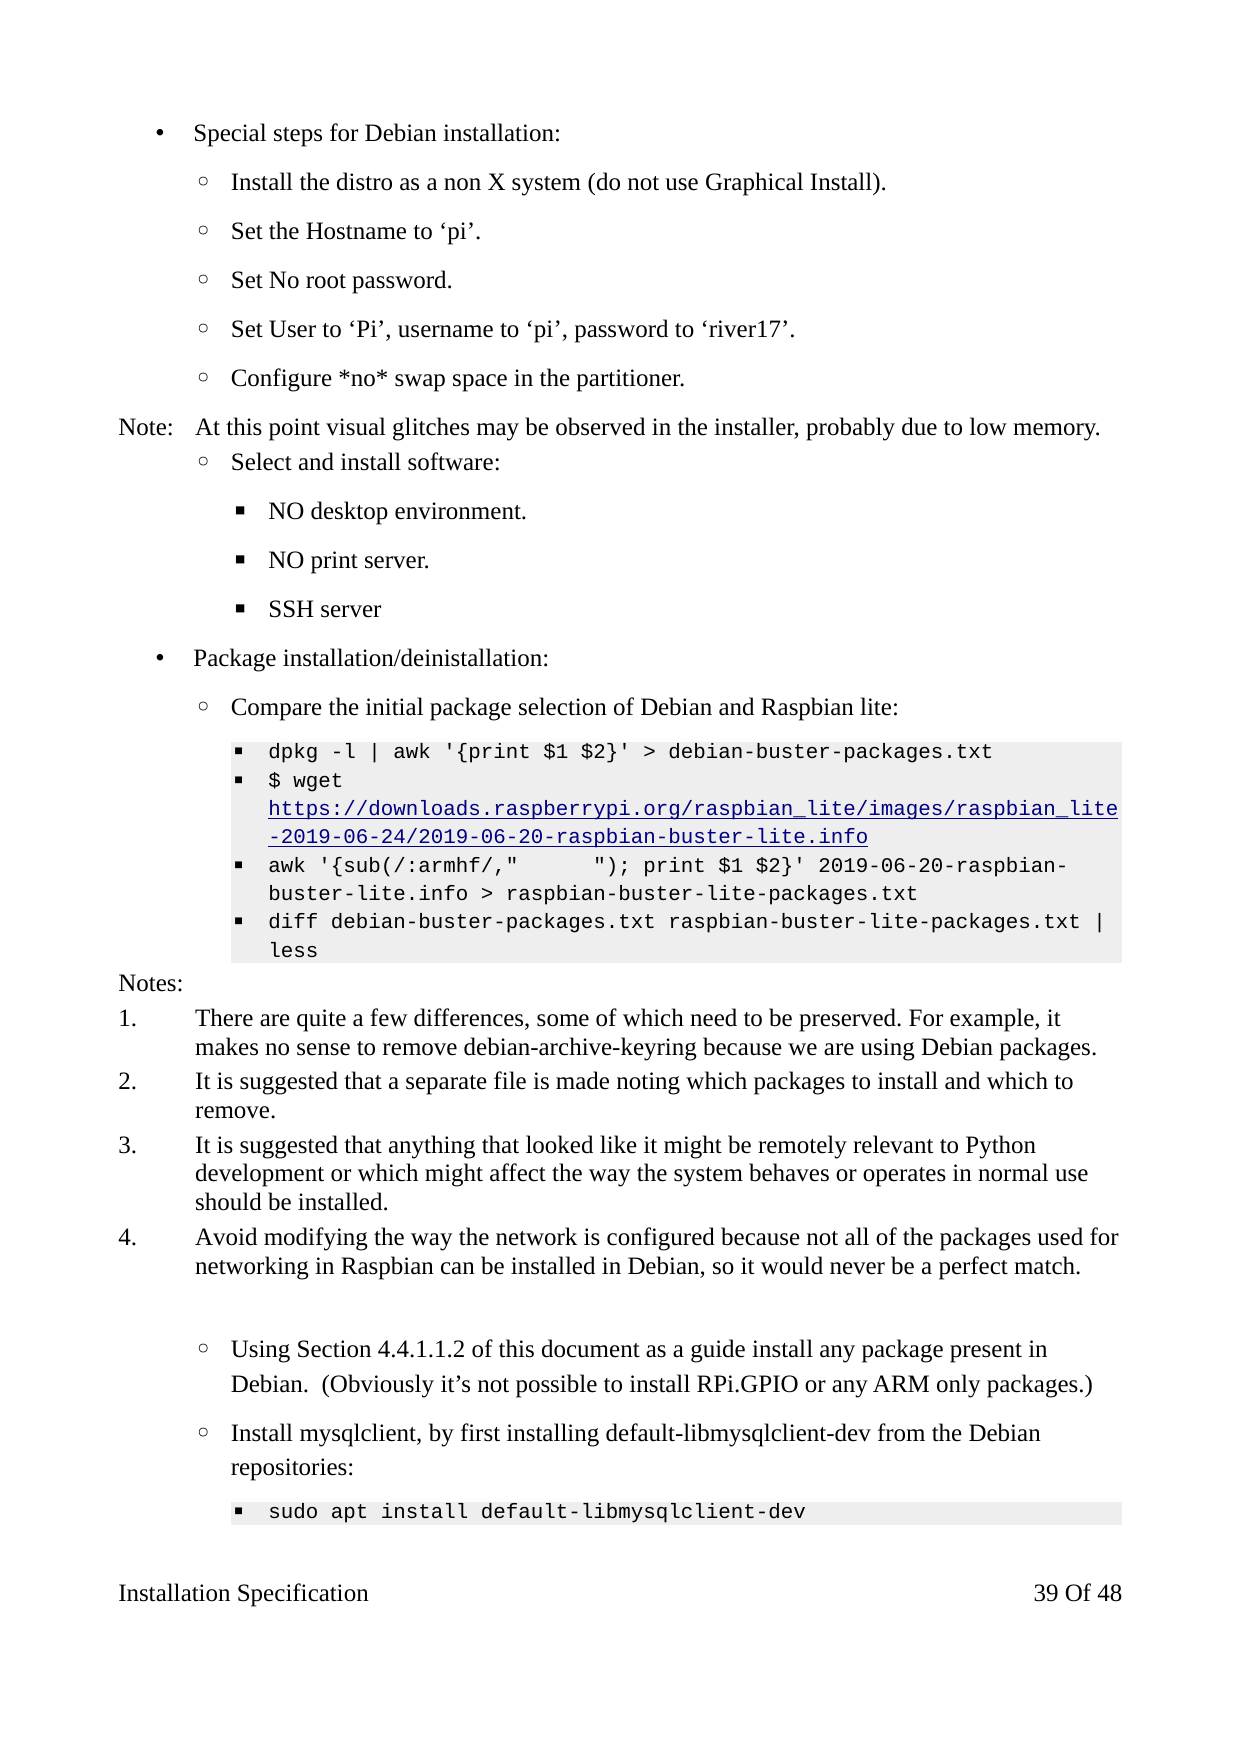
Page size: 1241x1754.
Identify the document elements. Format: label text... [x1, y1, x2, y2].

list Set No root password. [193, 265, 1122, 294]
text 2. It is suggested that a separate file is made noting which packages to install and which to remove. [118, 1066, 1122, 1124]
list Using Section 4.4.1.1.2 of this document as a guide install any package present in Debian. (Obviously it’s not possible to install RPi.GPIO or any ARM only packages.) [193, 1334, 1122, 1398]
list NO desktop environment. [231, 496, 1122, 525]
list $ wget https://downloads.raspberrypi.org/raspbian_lite/images/raspbian_lite-2019-06-24/2019-06-20-raspbian-buster-lite.info [231, 770, 1122, 850]
text 4. Avoid modifying the way the network is configured because not all of the packages used for networking in Raspbian can be installed in Debian, so it would never be a perfect match. [118, 1222, 1122, 1279]
list Configure *no* swap space in the partitioner. [193, 363, 1122, 392]
list Set the Hostname to ‘pi’. [193, 216, 1122, 245]
text Note: At this point visual glitches may be observed in the installer, probably due to low memory. [118, 412, 1122, 441]
list dpkg -l | awk '{print $1 $2}' > debian-buster-packages.txt [231, 742, 1122, 765]
list Compare the initial package selection of Debian and Raspbian lite: [193, 692, 1122, 721]
list NO print server. [231, 545, 1122, 574]
list sudo apt install default-libmysqlclient-dev [231, 1502, 1122, 1525]
list SSH server [231, 594, 1122, 623]
list Package installation/deinistallation: [156, 643, 1122, 672]
list diff debian-buster-packages.txt raspbian-buster-lite-packages.txt | less [231, 912, 1122, 963]
list Select and install software: [193, 447, 1122, 476]
list Set User to ‘Pi’, username to ‘pi’, password to ‘river17’. [193, 314, 1122, 343]
text 1. There are quite a few differences, some of which need to be preserved. For example, it makes no sense to remove debian-archive-keyring because we are using Debian packages. [118, 1003, 1122, 1060]
list Special steps for Debian installation: [156, 118, 1122, 147]
text Notes: [118, 968, 1122, 997]
list Install mysqlclient, by first installing default-libmysqlclient-dev from the Debian repositories: [193, 1418, 1122, 1481]
list awk '{sub(/:armhf/," "); print $1 $2}' 2019-06-20-raspbian-buster-lite.info > raspbian-buster-lite-packages.txt [231, 855, 1122, 907]
list Install the distro as a non X system (do not use Graphical Install). [193, 167, 1122, 196]
text 3. It is suggested that anything that looked like it might be remotely relevant to Python development or which might affect the way the system behaves or operates in normal use should be installed. [118, 1130, 1122, 1216]
